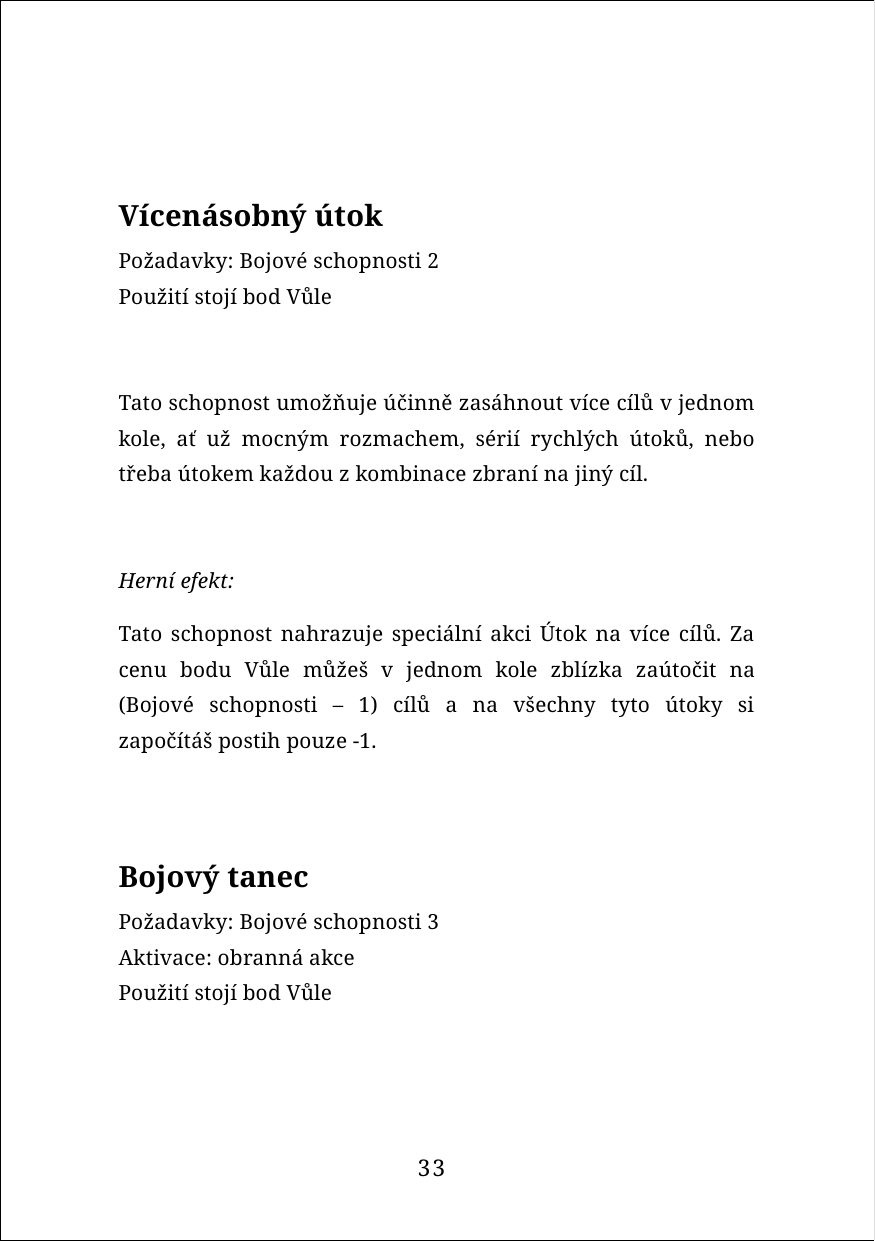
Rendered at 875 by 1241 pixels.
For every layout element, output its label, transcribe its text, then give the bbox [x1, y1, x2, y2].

text Tato schopnost umožňuje účinně zasáhnout více cílů v jednom kole, ať už mocným rozmachem, sérií rychlých útoků, nebo třeba útokem každou z kombinace zbraní na jiný cíl. [118, 388, 756, 488]
subtitle Bojový tanec [118, 856, 756, 896]
text Požadavky: Bojové schopnosti 3 Aktivace: obranná akce Použití stojí bod Vůle [118, 907, 756, 1042]
text Herní efekt: [118, 566, 756, 594]
text Požadavky: Bojové schopnosti 2 Použití stojí bod Vůle [118, 247, 756, 311]
text Tato schopnost nahrazuje speciální akci Útok na více cílů. Za cenu bodu Vůle můžeš v jednom kole zblízka zaútočit na (Bojové schopnosti – 1) cílů a na všechny tyto útoky si započítáš postih pouze -1. [118, 619, 756, 754]
subtitle Vícenásobný útok [118, 195, 756, 235]
